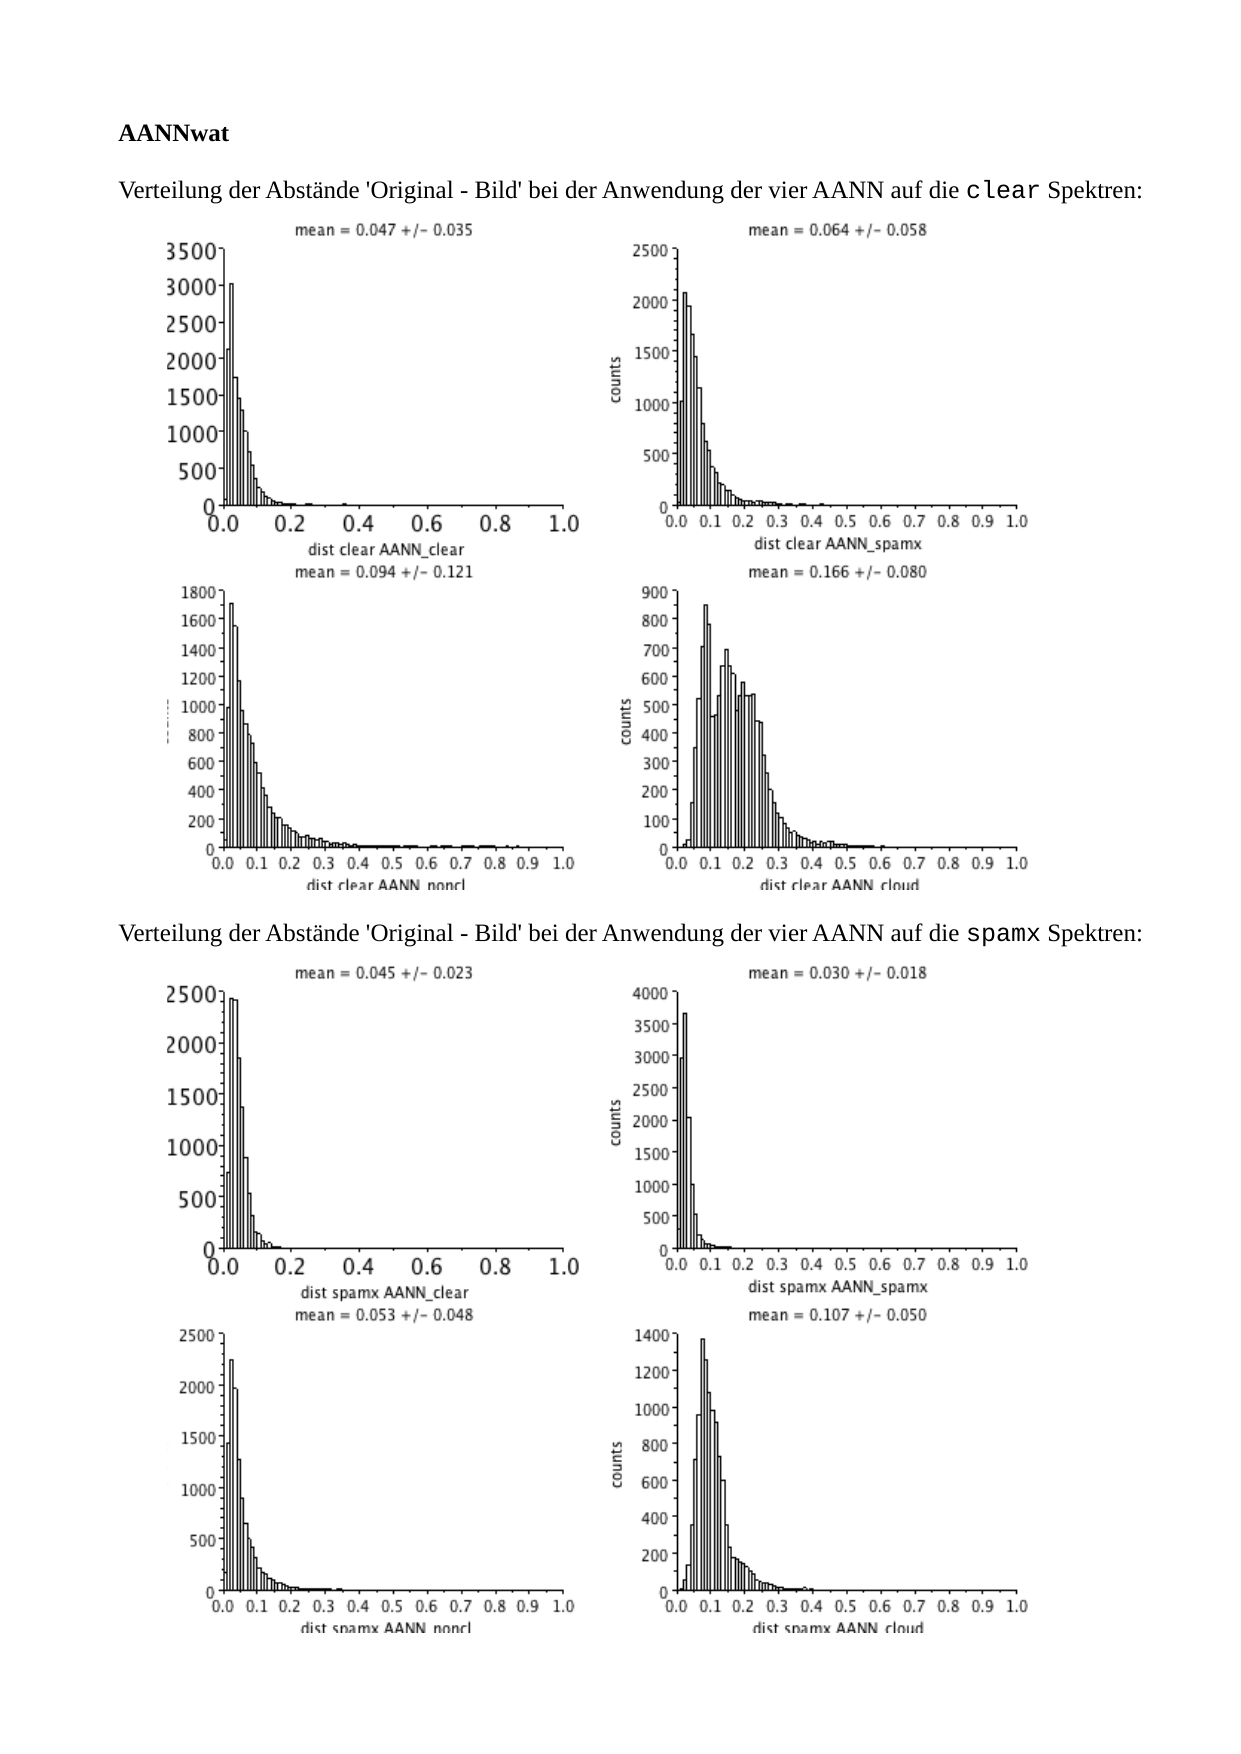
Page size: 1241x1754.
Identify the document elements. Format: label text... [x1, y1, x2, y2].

text Verteilung der Abstände 'Original - Bild' bei der Anwendung der vier AANN auf die clear Spektren: [118, 176, 1169, 206]
picture [167, 206, 1074, 890]
text AANNwat [118, 118, 1122, 147]
picture [167, 949, 1074, 1633]
text Verteilung der Abstände 'Original - Bild' bei der Anwendung der vier AANN auf die spamx Spektren: [118, 918, 1169, 949]
